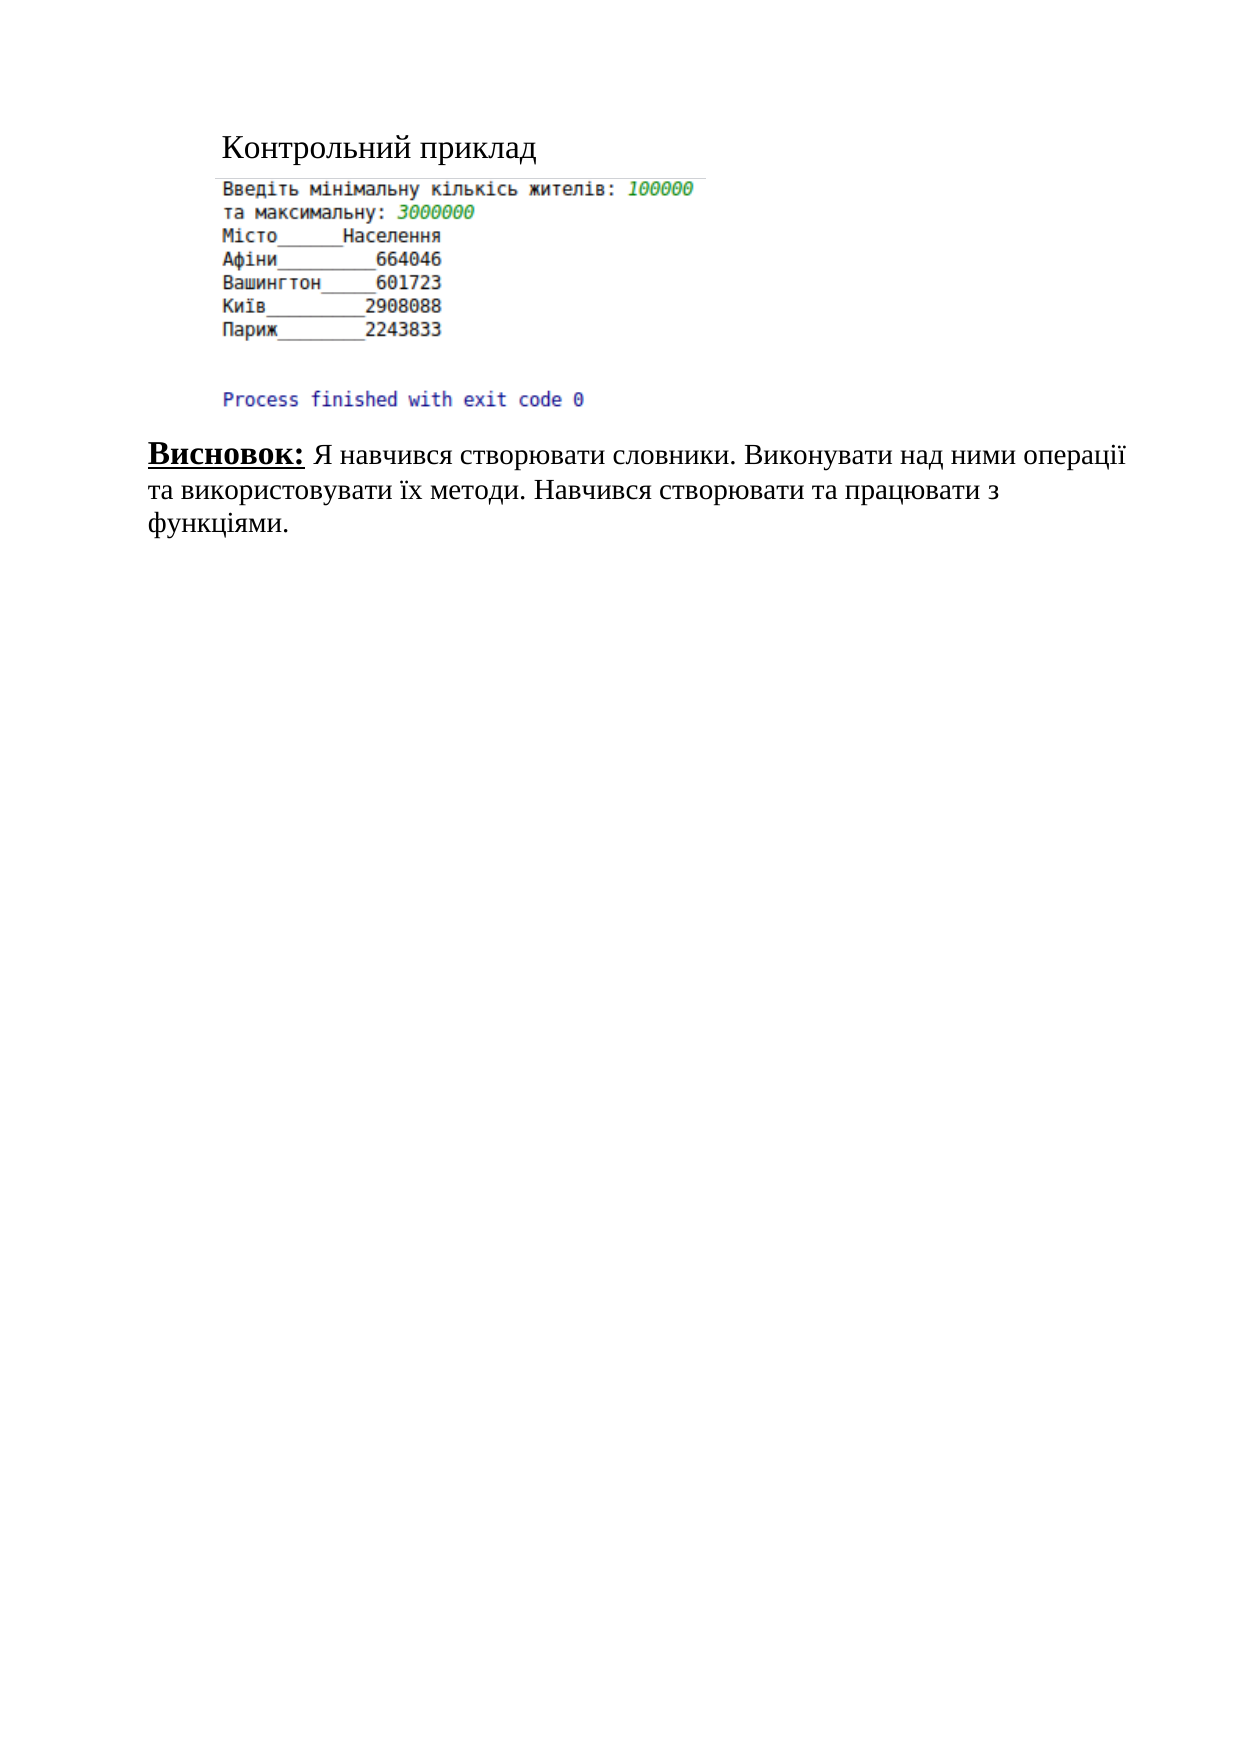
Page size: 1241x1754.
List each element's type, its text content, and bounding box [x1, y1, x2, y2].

text Контрольний приклад [148, 127, 1132, 165]
text Висновок: Я навчився створювати словники. Виконувати над ними операції та використовувати їх методи. Навчився створювати та працювати з функціями. [148, 433, 1132, 539]
picture [215, 178, 706, 410]
